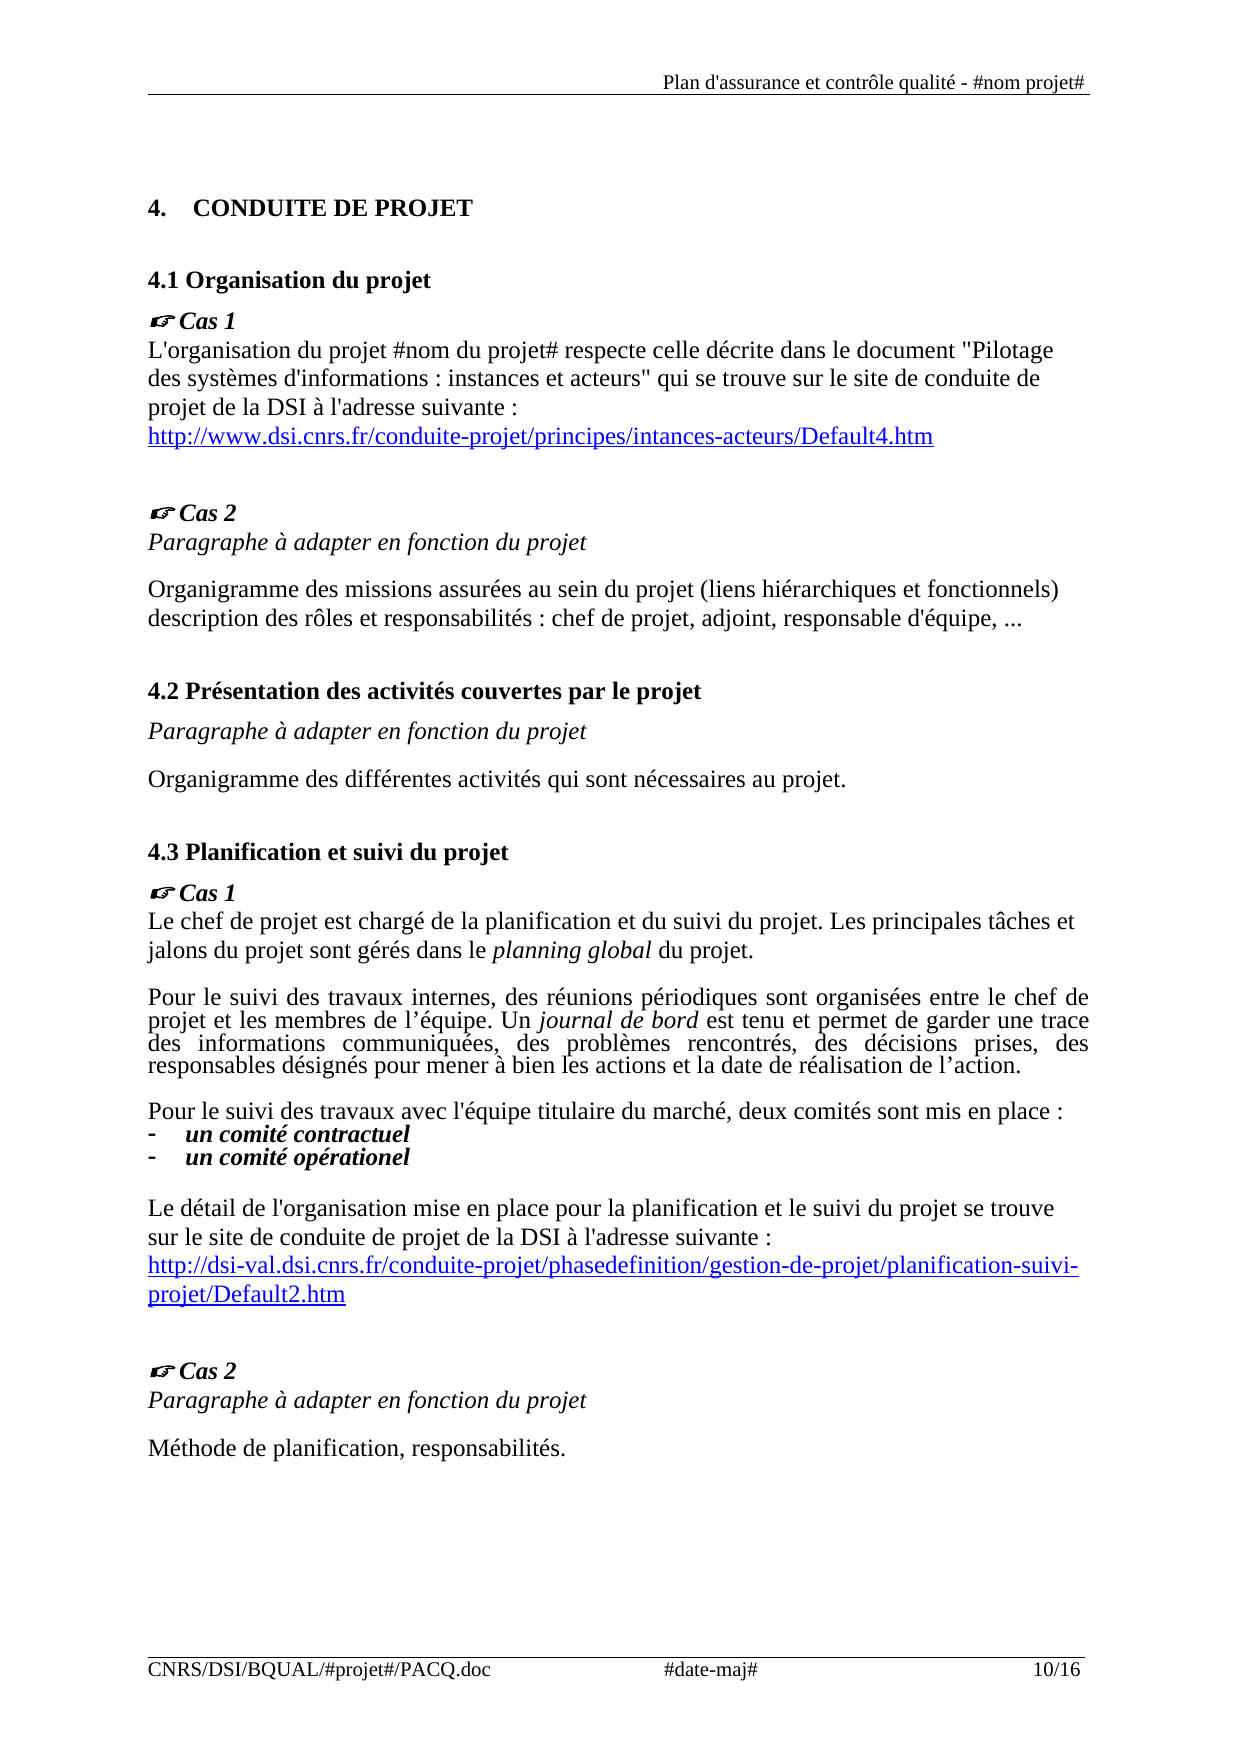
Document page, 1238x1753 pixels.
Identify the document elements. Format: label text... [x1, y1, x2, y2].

text Paragraphe à adapter en fonction du projet [148, 1385, 1090, 1414]
subtitle 4.3 Planification et suivi du projet [148, 842, 1090, 865]
text L'organisation du projet #nom du projet# respecte celle décrite dans le document "Pilotage des systèmes d'informations : instances et acteurs" qui se trouve sur le site de conduite de projet de la DSI à l'adresse suivante : http://www.dsi.cnrs.fr/conduite-projet/principes/intances-acteurs/Default4.htm [148, 335, 1090, 450]
text  Cas 2 [148, 498, 1090, 527]
list un comité contractuel [148, 1124, 1090, 1147]
subtitle 4.1 Organisation du projet [148, 271, 1090, 293]
text Le détail de l'organisation mise en place pour la planification et le suivi du projet se trouve sur le site de conduite de projet de la DSI à l'adresse suivante : http://dsi-val.dsi.cnrs.fr/conduite-projet/phasedefinition/gestion-de-projet/planification-suivi-projet/Default2.htm [148, 1193, 1090, 1308]
text description des rôles et responsabilités : chef de projet, adjoint, responsable d'équipe, ... [148, 603, 1090, 632]
text Pour le suivi des travaux avec l'équipe titulaire du marché, deux comités sont mis en place : [148, 1101, 1090, 1124]
text Méthode de planification, responsabilités. [148, 1433, 1090, 1462]
text  Cas 1 [148, 306, 1090, 335]
text Paragraphe à adapter en fonction du projet [148, 716, 1090, 745]
subtitle 4.2 Présentation des activités couvertes par le projet [148, 681, 1090, 704]
text Organigramme des différentes activités qui sont nécessaires au projet. [148, 764, 1090, 793]
list un comité opérationel [148, 1147, 1090, 1170]
subtitle 4. Conduite de projet [148, 198, 1090, 221]
text Paragraphe à adapter en fonction du projet [148, 527, 1090, 555]
text  Cas 2 [148, 1356, 1090, 1385]
text Pour le suivi des travaux internes, des réunions périodiques sont organisées entre le chef de projet et les membres de l’équipe. Un journal de bord est tenu et permet de garder une trace des informations communiquées, des problèmes rencontrés, des décisions prises, des responsables désignés pour mener à bien les actions et la date de réalisation de l’action. [148, 987, 1090, 1078]
text Le chef de projet est chargé de la planification et du suivi du projet. Les principales tâches et jalons du projet sont gérés dans le planning global du projet. [148, 906, 1090, 964]
text  Cas 1 [148, 878, 1090, 906]
text Organigramme des missions assurées au sein du projet (liens hiérarchiques et fonctionnels) [148, 574, 1090, 603]
